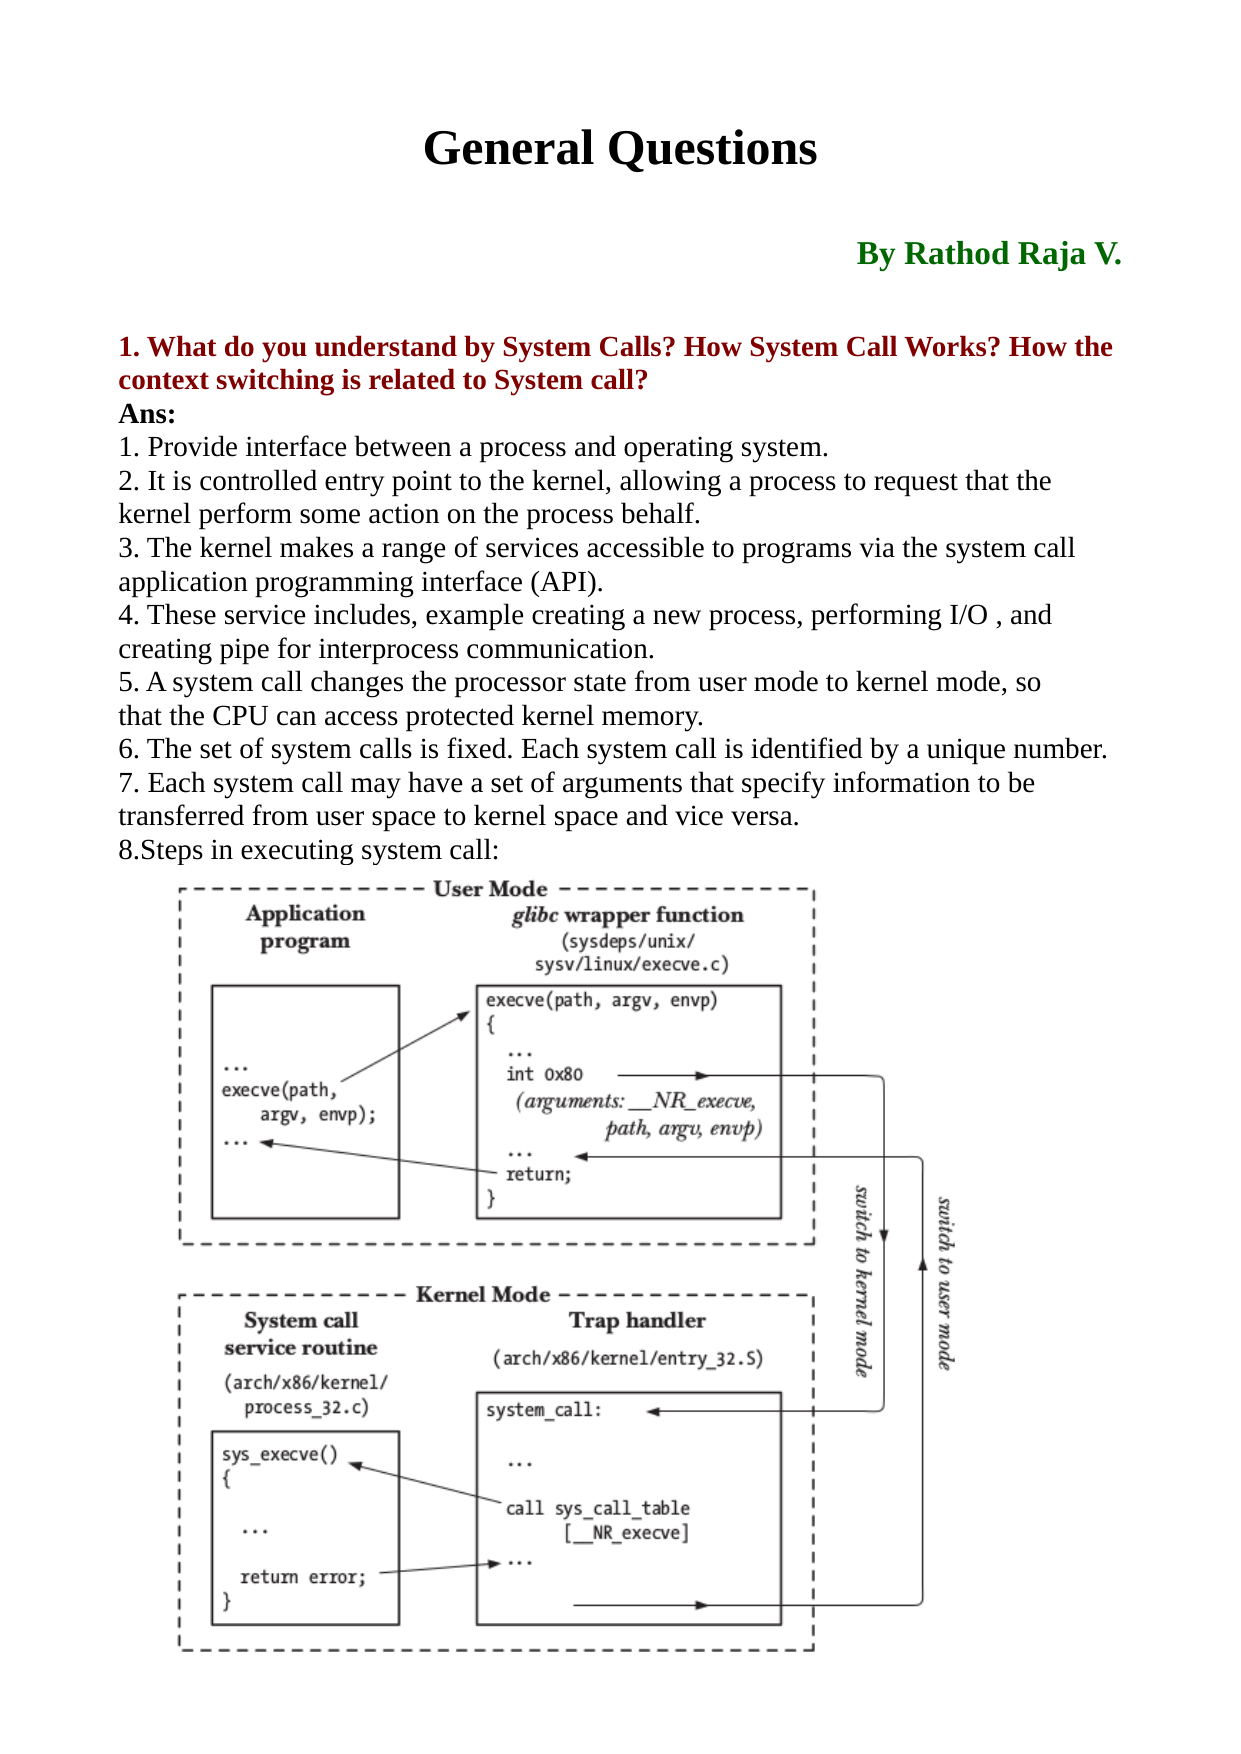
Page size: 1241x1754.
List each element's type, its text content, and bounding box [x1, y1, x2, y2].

text 3. The kernel makes a range of services accessible to programs via the system call application programming interface (API). [118, 530, 1122, 597]
text General Questions [118, 118, 1122, 176]
picture [162, 865, 965, 1662]
text 1. Provide interface between a process and operating system. [118, 429, 1122, 463]
text transferred from user space to kernel space and vice versa. [118, 798, 1122, 832]
text 6. The set of system calls is fixed. Each system call is identified by a unique number. [118, 731, 1122, 765]
text 4. These service includes, example creating a new process, performing I/O , and creating pipe for interprocess communication. [118, 597, 1122, 664]
text Ans: [118, 396, 1122, 429]
text By Rathod Raja V. [118, 233, 1122, 271]
text 8.Steps in executing system call: [118, 832, 1122, 866]
text 2. It is controlled entry point to the kernel, allowing a process to request that the kernel perform some action on the process behalf. [118, 463, 1122, 530]
text 5. A system call changes the processor state from user mode to kernel mode, so [118, 664, 1122, 698]
text 7. Each system call may have a set of arguments that specify information to be [118, 765, 1122, 798]
text 1. What do you understand by System Calls? How System Call Works? How the context switching is related to System call? [118, 329, 1122, 396]
text that the CPU can access protected kernel memory. [118, 698, 1122, 731]
